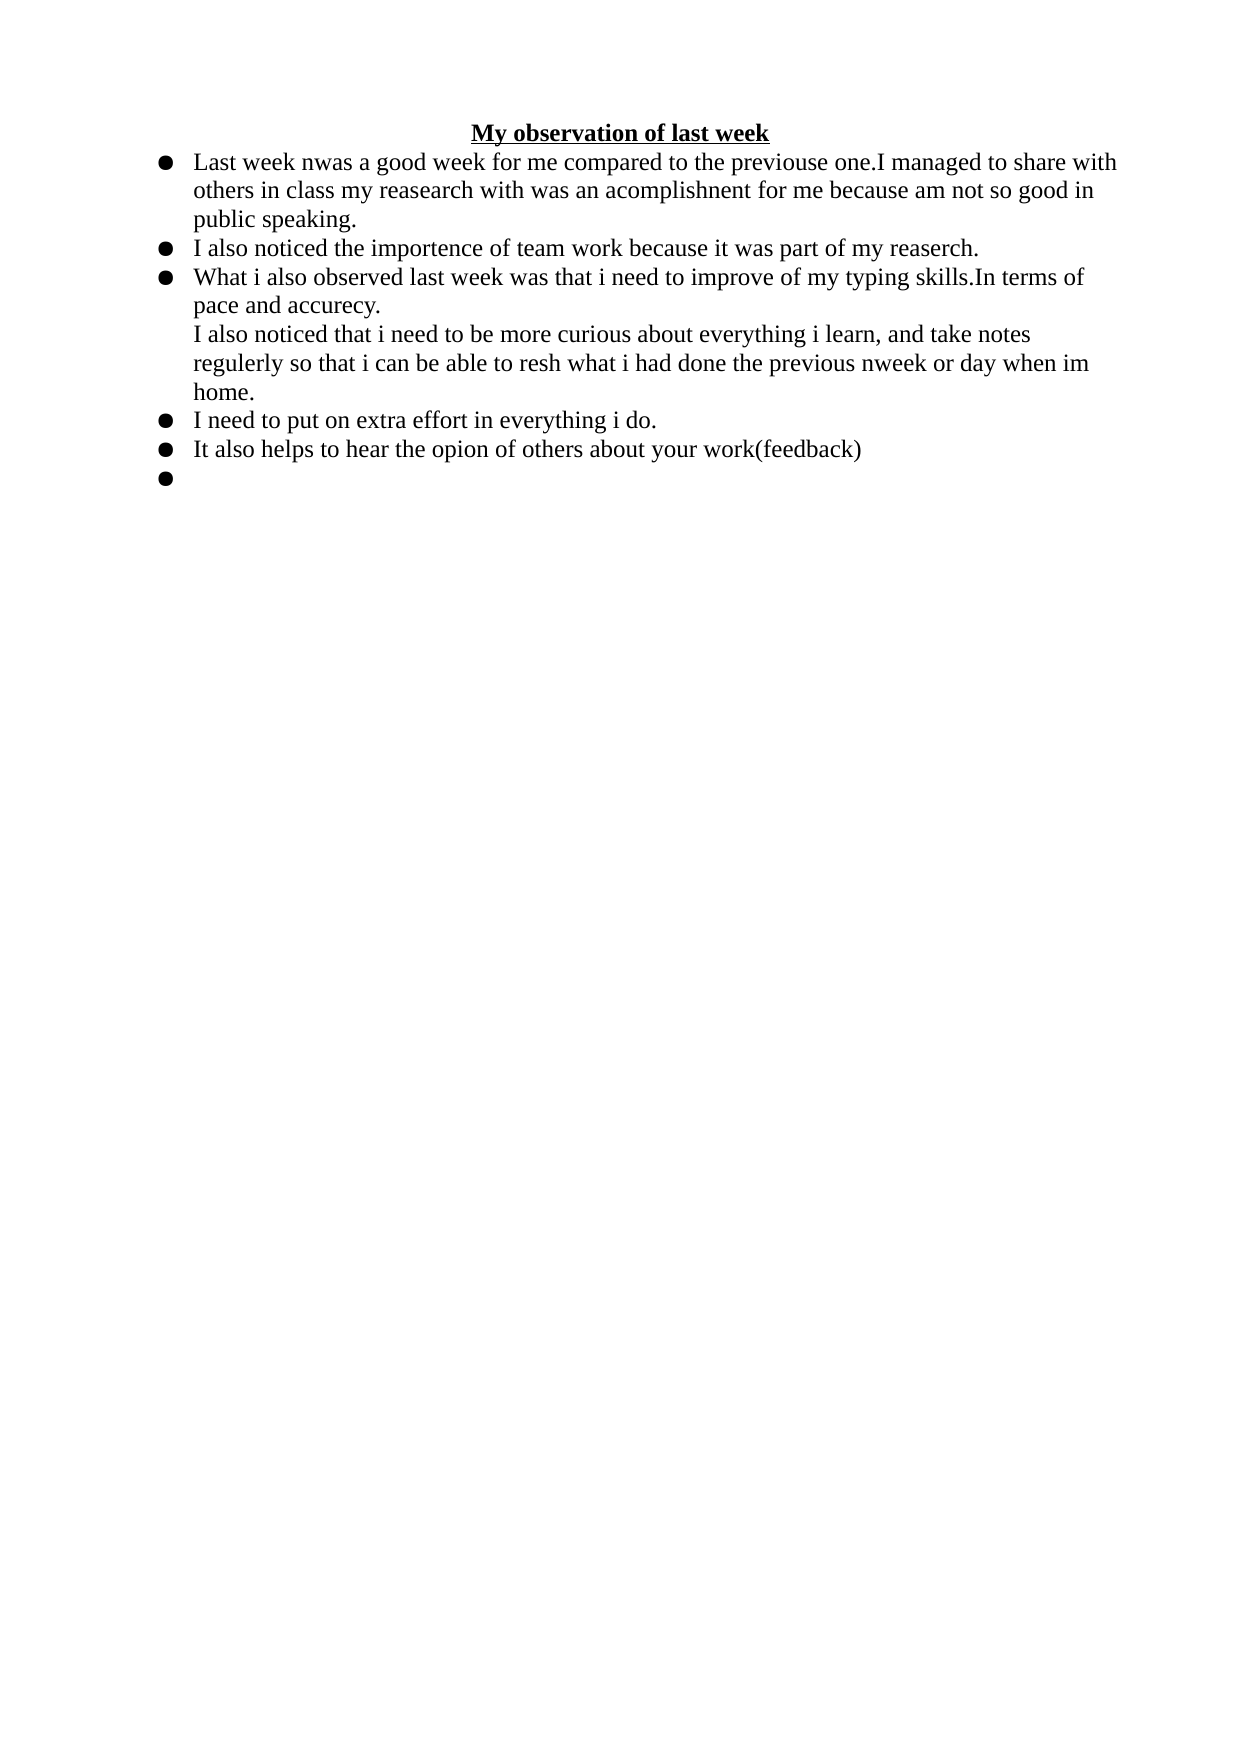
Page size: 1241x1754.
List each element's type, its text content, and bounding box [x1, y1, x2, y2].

list Last week nwas a good week for me compared to the previouse one.I managed to share with others in class my reasearch with was an acomplishnent for me because am not so good in public speaking. [156, 147, 1122, 233]
list I need to put on extra effort in everything i do. [156, 406, 1122, 434]
list It also helps to hear the opion of others about your work(feedback) [156, 434, 1122, 463]
text My observation of last week [118, 118, 1122, 147]
list What i also observed last week was that i need to improve of my typing skills.In terms of pace and accurecy. [156, 262, 1122, 319]
list I also noticed that i need to be more curious about everything i learn, and take notes regulerly so that i can be able to resh what i had done the previous nweek or day when im home. [156, 319, 1122, 406]
list I also noticed the importence of team work because it was part of my reaserch. [156, 233, 1122, 262]
